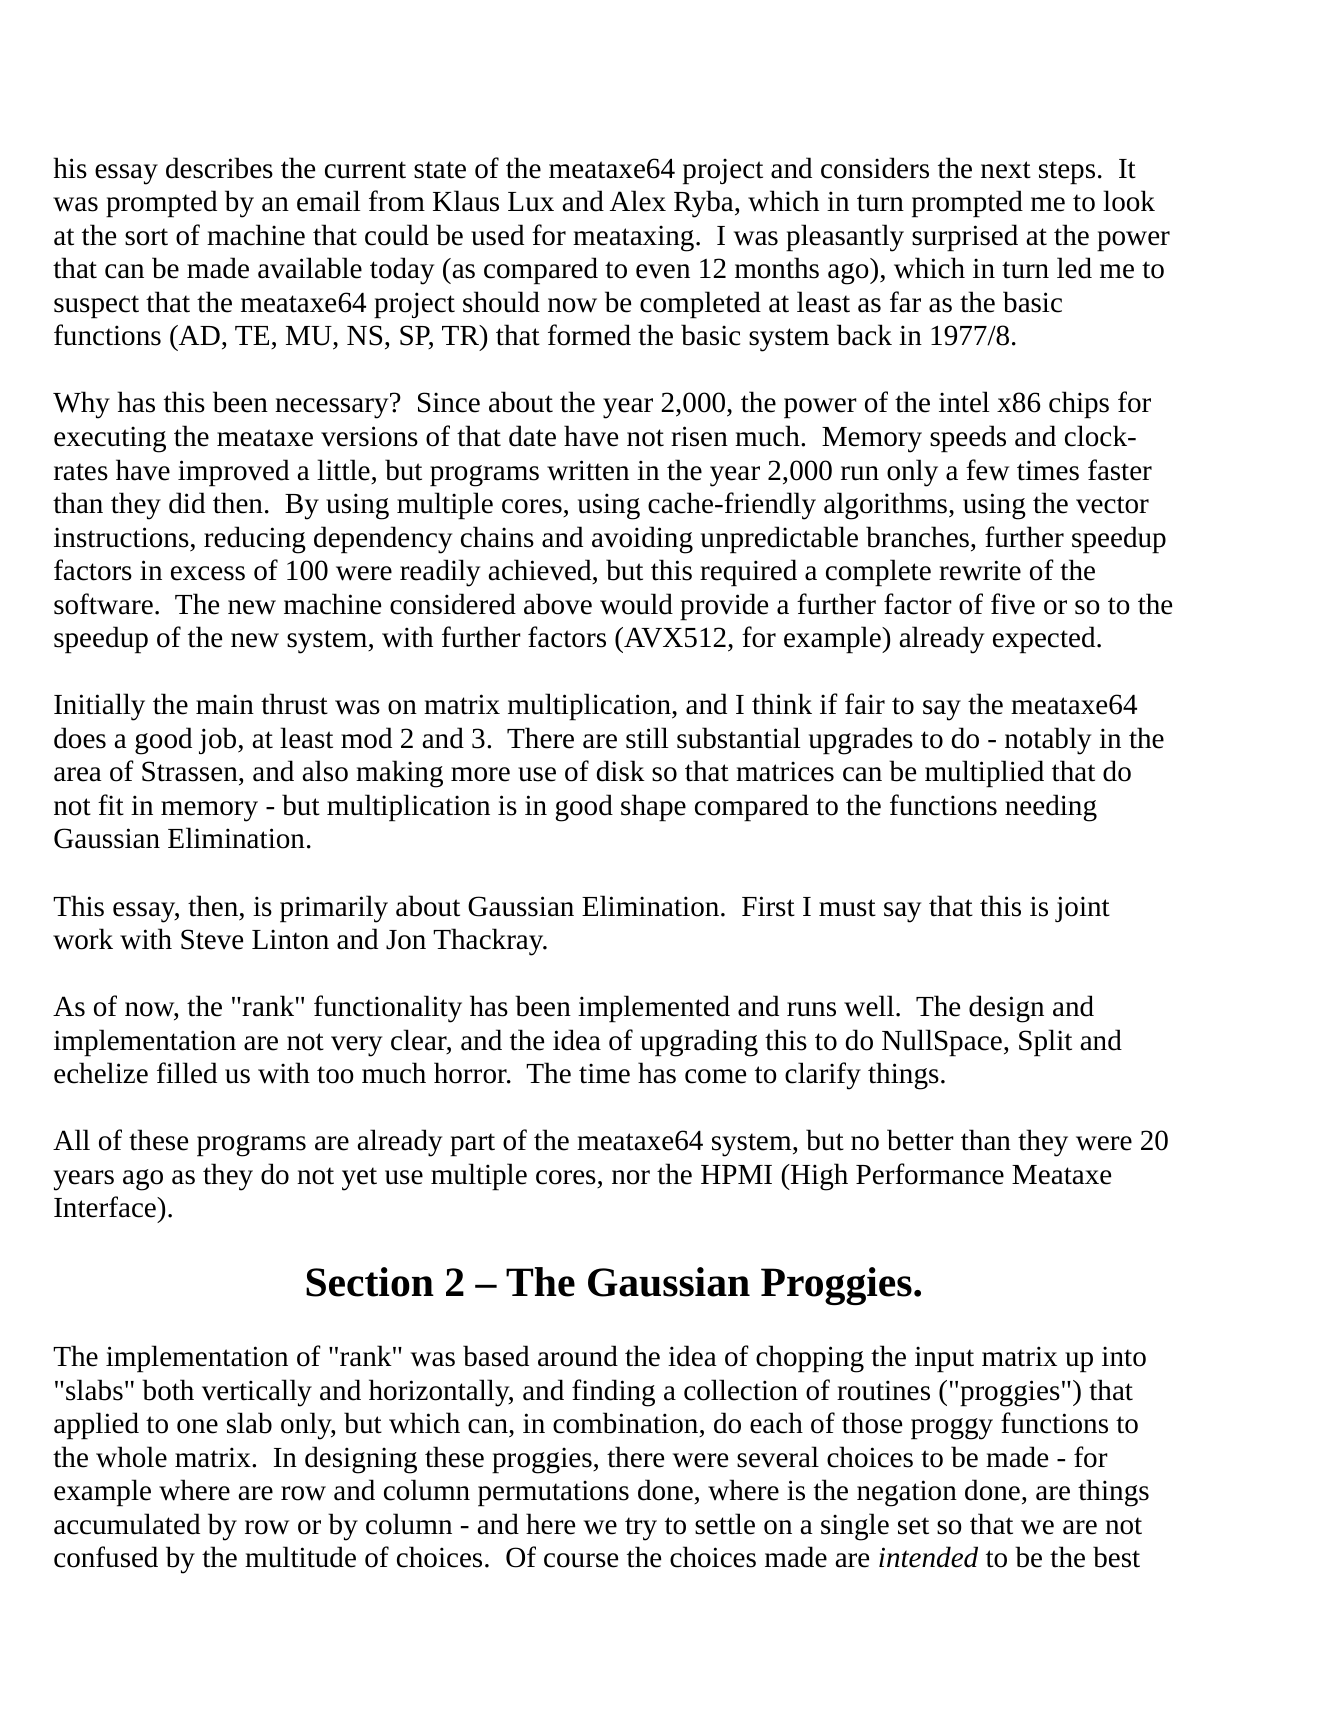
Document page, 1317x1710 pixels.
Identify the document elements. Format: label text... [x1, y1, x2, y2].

text Initially the main thrust was on matrix multiplication, and I think if fair to say the meataxe64 does a good job, at least mod 2 and 3. There are still substantial upgrades to do - notably in the area of Strassen, and also making more use of disk so that matrices can be multiplied that do not fit in memory - but multiplication is in good shape compared to the functions needing Gaussian Elimination. [53, 687, 1174, 855]
text Section 2 – The Gaussian Proggies. [53, 1258, 1174, 1306]
text The implementation of "rank" was based around the idea of chopping the input matrix up into "slabs" both vertically and horizontally, and finding a collection of routines ("proggies") that applied to one slab only, but which can, in combination, do each of those proggy functions to the whole matrix. In designing these proggies, there were several choices to be made - for example where are row and column permutations done, where is the negation done, are things accumulated by row or by column - and here we try to settle on a single set so that we are not confused by the multitude of choices. Of course the choices made are intended to be the best [53, 1339, 1174, 1574]
text All of these programs are already part of the meataxe64 system, but no better than they were 20 years ago as they do not yet use multiple cores, nor the HPMI (High Performance Meataxe Interface). [53, 1123, 1174, 1224]
text his essay describes the current state of the meataxe64 project and considers the next steps. It was prompted by an email from Klaus Lux and Alex Ryba, which in turn prompted me to look at the sort of machine that could be used for meataxing. I was pleasantly surprised at the power that can be made available today (as compared to even 12 months ago), which in turn led me to suspect that the meataxe64 project should now be completed at least as far as the basic functions (AD, TE, MU, NS, SP, TR) that formed the basic system back in 1977/8. [53, 151, 1174, 352]
text This essay, then, is primarily about Gaussian Elimination. First I must say that this is joint work with Steve Linton and Jon Thackray. [53, 889, 1174, 956]
text Why has this been necessary? Since about the year 2,000, the power of the intel x86 chips for executing the meataxe versions of that date have not risen much. Memory speeds and clock-rates have improved a little, but programs written in the year 2,000 run only a few times faster than they did then. By using multiple cores, using cache-friendly algorithms, using the vector instructions, reducing dependency chains and avoiding unpredictable branches, further speedup factors in excess of 100 were readily achieved, but this required a complete rewrite of the software. The new machine considered above would provide a further factor of five or so to the speedup of the new system, with further factors (AVX512, for example) already expected. [53, 386, 1174, 654]
text As of now, the "rank" functionality has been implemented and runs well. The design and implementation are not very clear, and the idea of upgrading this to do NullSpace, Split and echelize filled us with too much horror. The time has come to clarify things. [53, 989, 1174, 1090]
